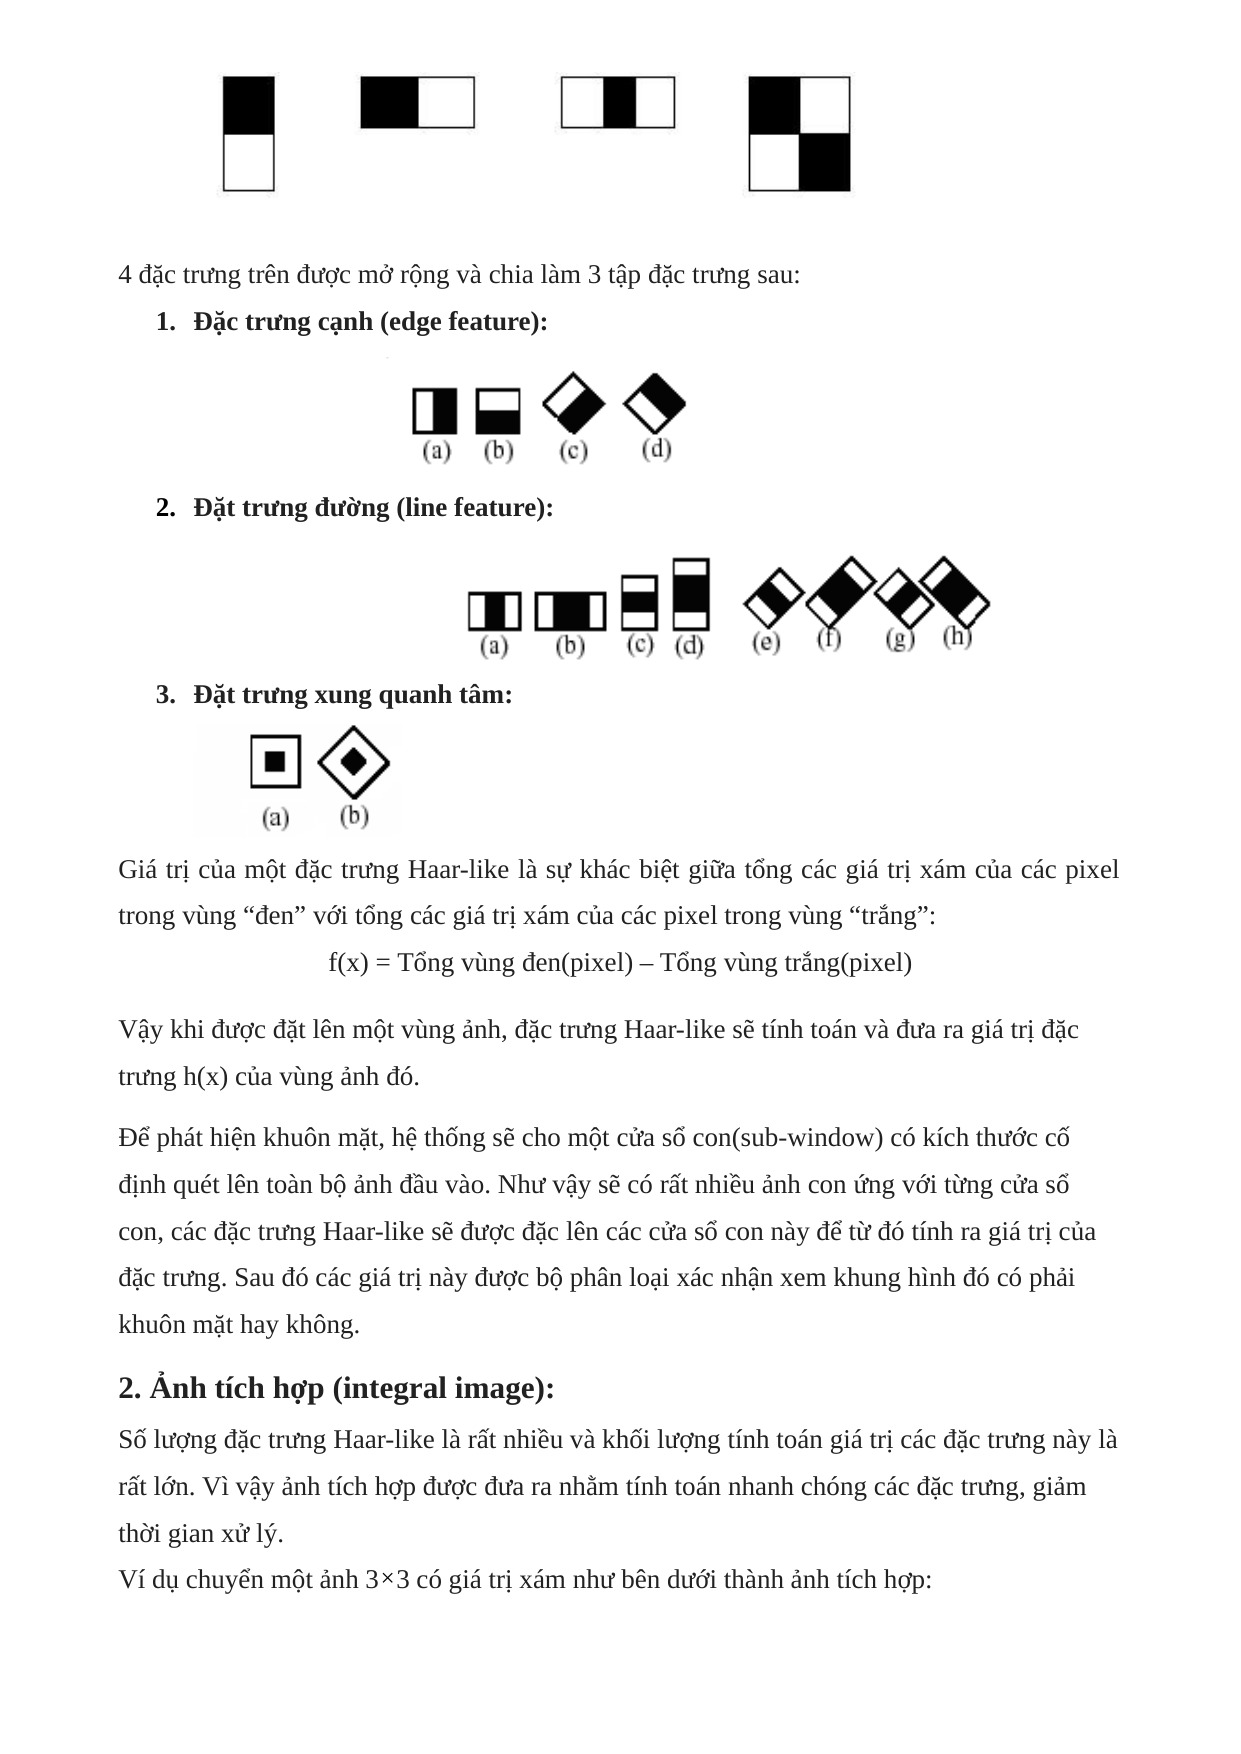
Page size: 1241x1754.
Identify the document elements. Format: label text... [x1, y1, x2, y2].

list f(x) = Tổng vùng đen(pixel) – Tổng vùng trắng(pixel) [118, 946, 1122, 977]
text Để phát hiện khuôn mặt, hệ thống sẽ cho một cửa sổ con(sub-window) có kích thước cố định quét lên toàn bộ ảnh đầu vào. Như vậy sẽ có rất nhiều ảnh con ứng với từng cửa sổ con, các đặc trưng Haar-like sẽ được đặc lên các cửa sổ con này để từ đó tính ra giá trị của đặc trưng. Sau đó các giá trị này được bộ phân loại xác nhận xem khung hình đó có phải khuôn mặt hay không. [118, 1122, 1122, 1339]
text Vậy khi được đặt lên một vùng ảnh, đặc trưng Haar-like sẽ tính toán và đưa ra giá trị đặc trưng h(x) của vùng ảnh đó. [118, 1014, 1122, 1091]
list Đặt trưng đường (line feature): [156, 491, 1122, 523]
list Giá trị của một đặc trưng Haar-like là sự khác biệt giữa tổng các giá trị xám của các pixel trong vùng “đen” với tổng các giá trị xám của các pixel trong vùng “trắng”: [118, 853, 1122, 931]
list Đặc trưng cạnh (edge feature): [156, 305, 1122, 336]
picture [359, 357, 701, 470]
picture [193, 724, 421, 837]
picture [192, 72, 882, 198]
list Số lượng đặc trưng Haar-like là rất nhiều và khối lượng tính toán giá trị các đặc trưng này là rất lớn. Vì vậy ảnh tích hợp được đưa ra nhằm tính toán nhanh chóng các đặc trưng, giảm thời gian xử lý. [118, 1423, 1122, 1548]
list Đặt trưng xung quanh tâm: [156, 678, 1122, 709]
list 2. Ảnh tích hợp (integral image): [118, 1369, 1122, 1405]
list Ví dụ chuyển một ảnh 33 có giá trị xám như bên dưới thành ảnh tích hợp: [118, 1563, 1122, 1594]
text 4 đặc trưng trên được mở rộng và chia làm 3 tập đặc trưng sau: [118, 258, 1122, 289]
picture [417, 534, 1007, 671]
